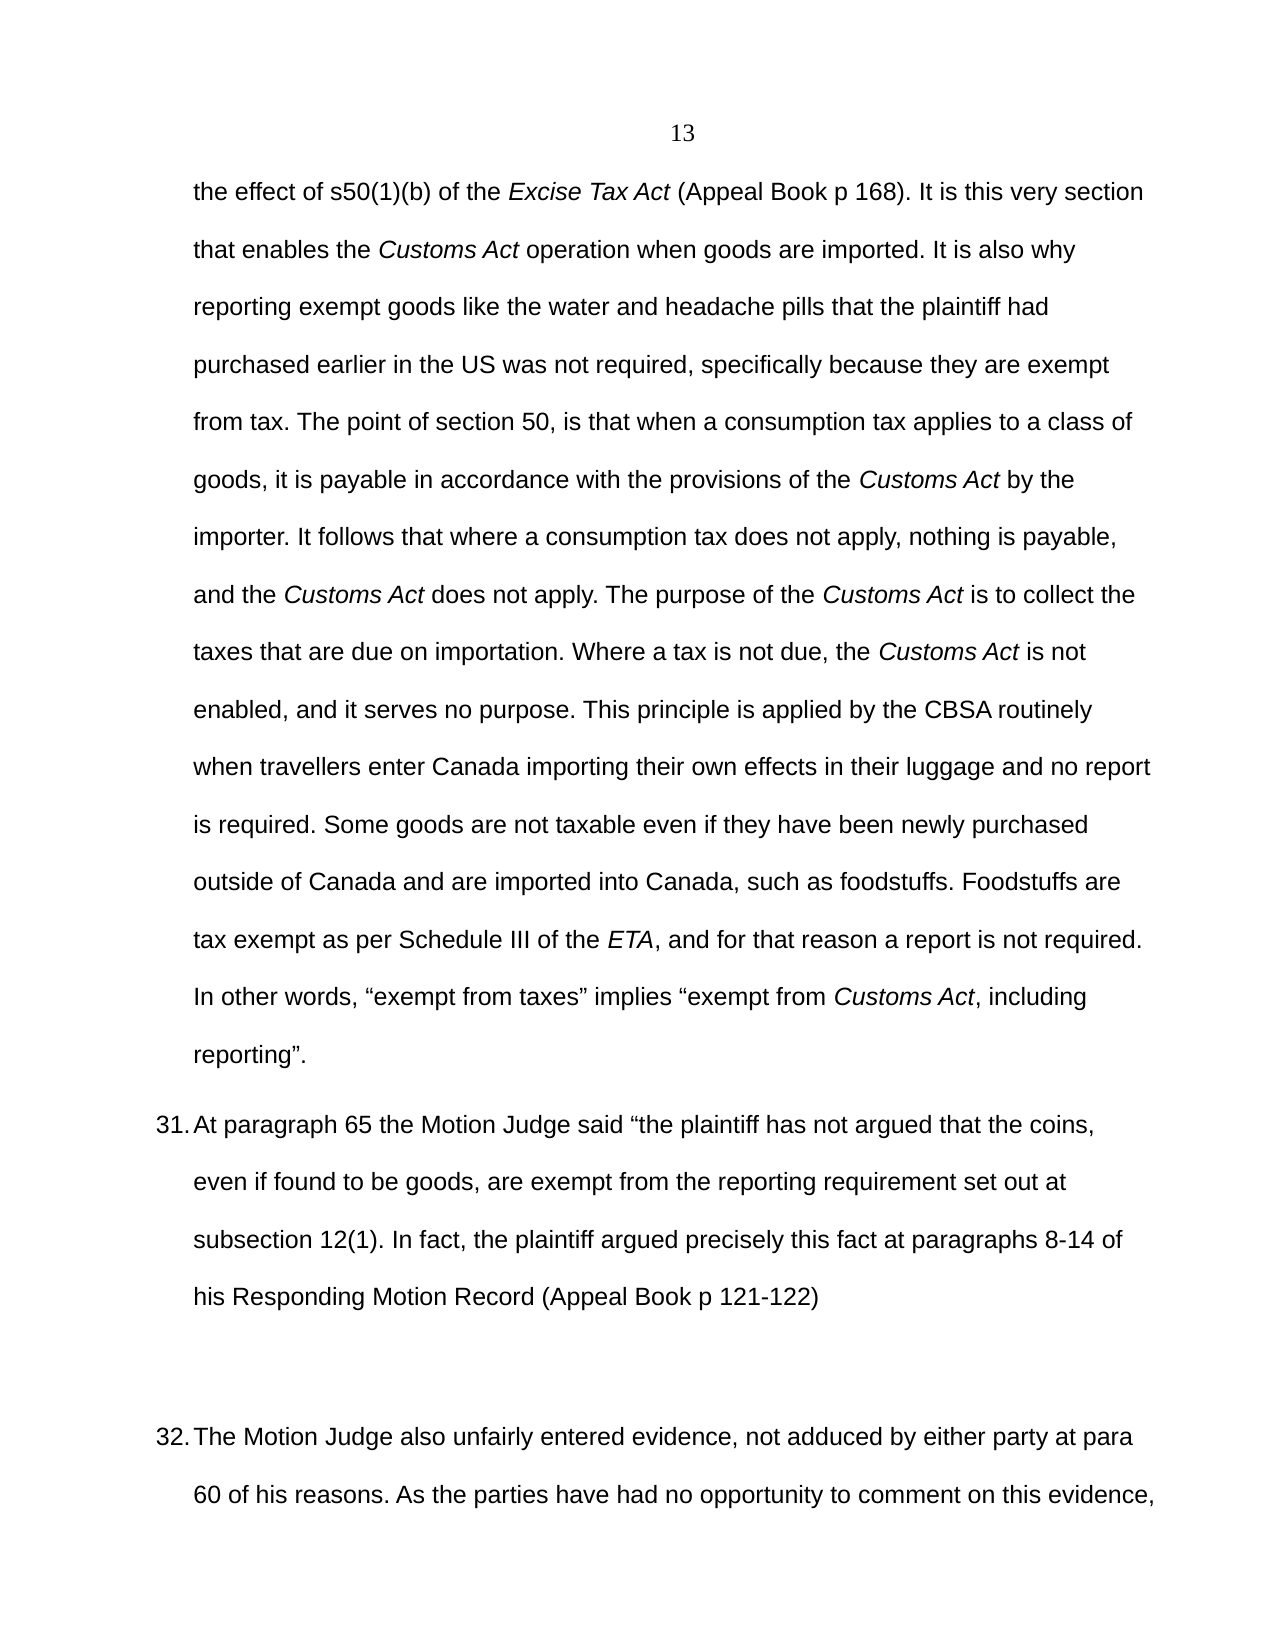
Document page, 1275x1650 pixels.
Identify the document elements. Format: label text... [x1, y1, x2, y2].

subtitle The Motion Judge also unfairly entered evidence, not adduced by either party at para 60 of his reasons. As the parties have had no opportunity to comment on this evidence, [156, 1422, 1157, 1508]
subtitle At paragraph 65 the Motion Judge said “the plaintiff has not argued that the coins, even if found to be goods, are exempt from the reporting requirement set out at subsection 12(1). In fact, the plaintiff argued precisely this fact at paragraphs 8-14 of his Responding Motion Record (Appeal Book p 121-122) [156, 1109, 1157, 1311]
subtitle the effect of s50(1)(b) of the Excise Tax Act (Appeal Book p 168). It is this very section that enables the Customs Act operation when goods are imported. It is also why reporting exempt goods like the water and headache pills that the plaintiff had purchased earlier in the US was not required, specifically because they are exempt from tax. The point of section 50, is that when a consumption tax applies to a class of goods, it is payable in accordance with the provisions of the Customs Act by the importer. It follows that where a consumption tax does not apply, nothing is payable, and the Customs Act does not apply. The purpose of the Customs Act is to collect the taxes that are due on importation. Where a tax is not due, the Customs Act is not enabled, and it serves no purpose. This principle is applied by the CBSA routinely when travellers enter Canada importing their own effects in their luggage and no report is required. Some goods are not taxable even if they have been newly purchased outside of Canada and are imported into Canada, such as foodstuffs. Foodstuffs are tax exempt as per Schedule III of the ETA, and for that reason a report is not required. In other words, “exempt from taxes” implies “exempt from Customs Act, including reporting”. [156, 177, 1157, 1068]
